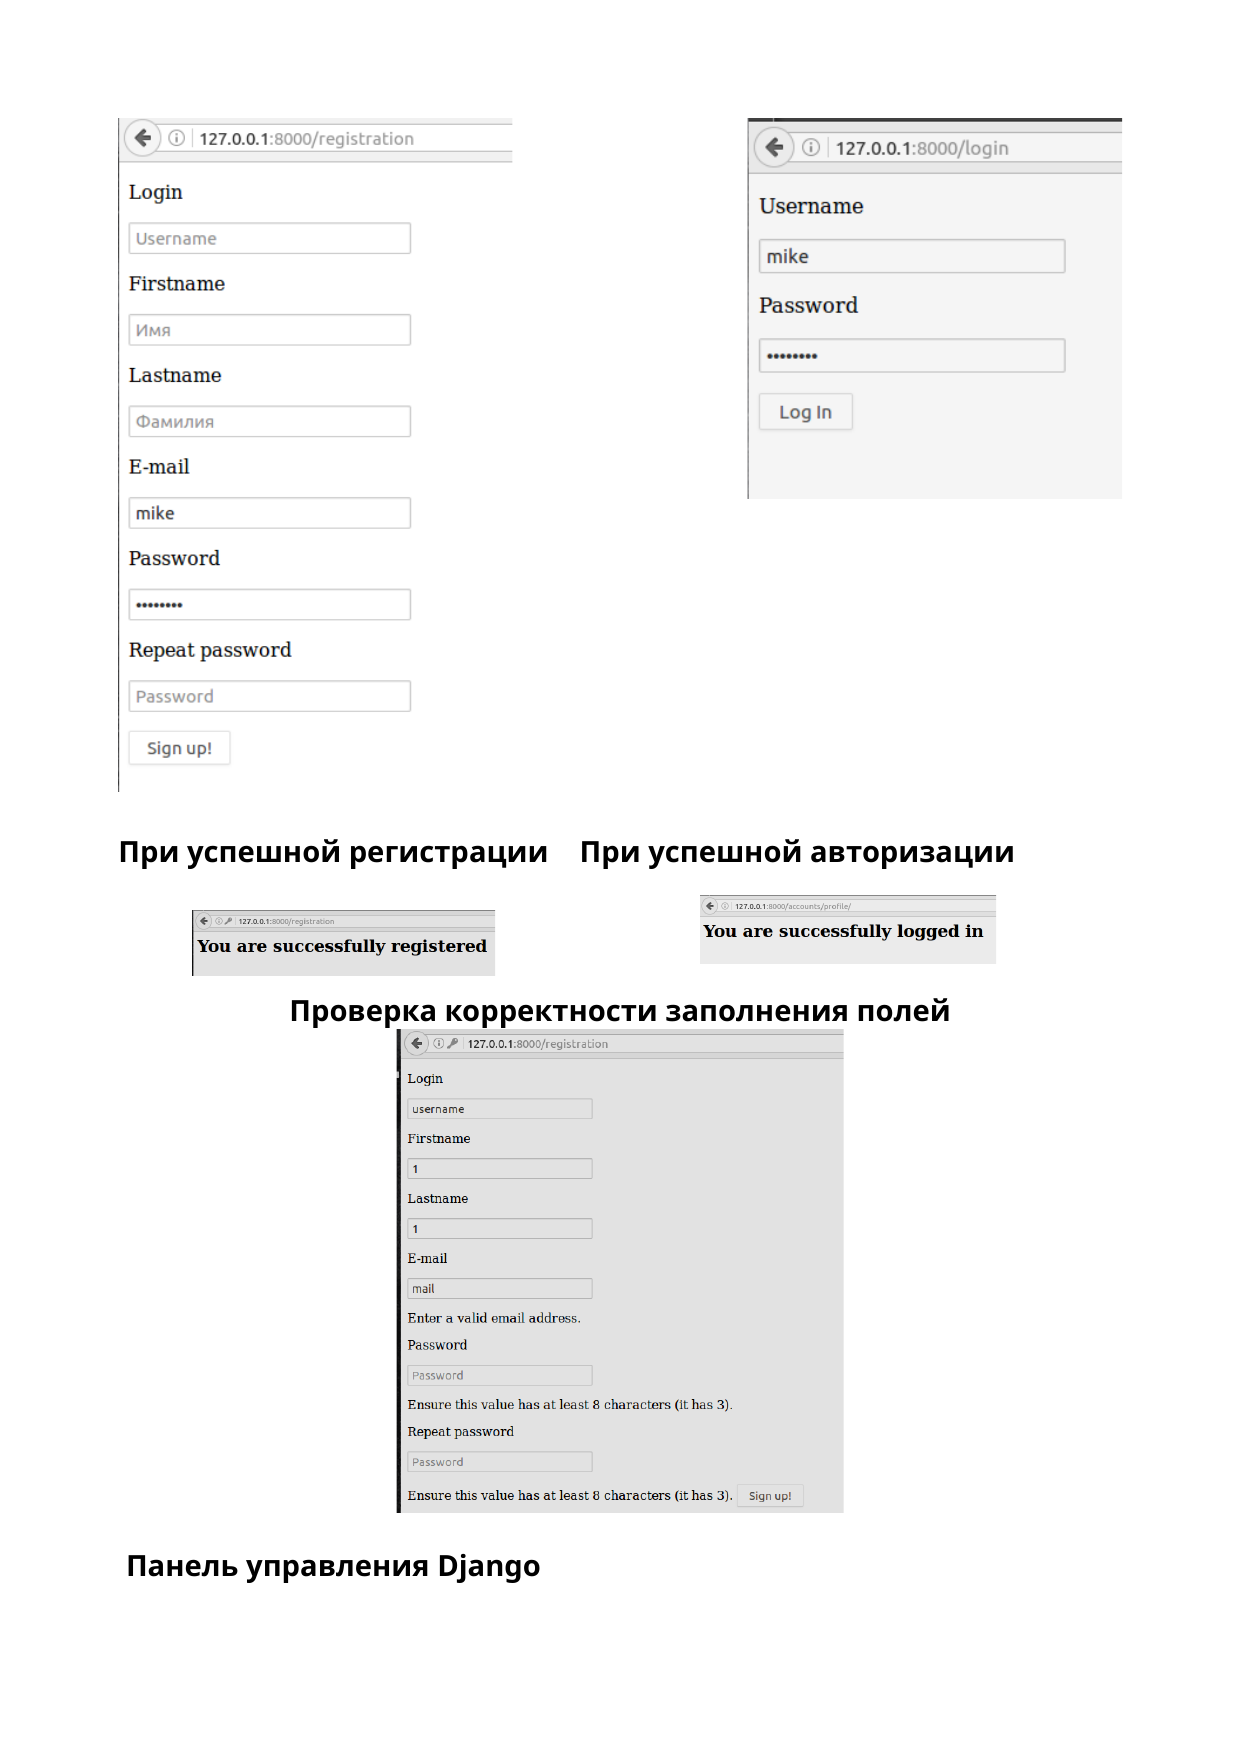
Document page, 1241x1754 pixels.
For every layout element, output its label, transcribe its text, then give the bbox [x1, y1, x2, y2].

text Панель управления Django [118, 1546, 1122, 1585]
text Проверка корректности заполнения полей [118, 990, 1122, 1029]
text При успешной регистрации При успешной авторизации [118, 831, 1122, 871]
